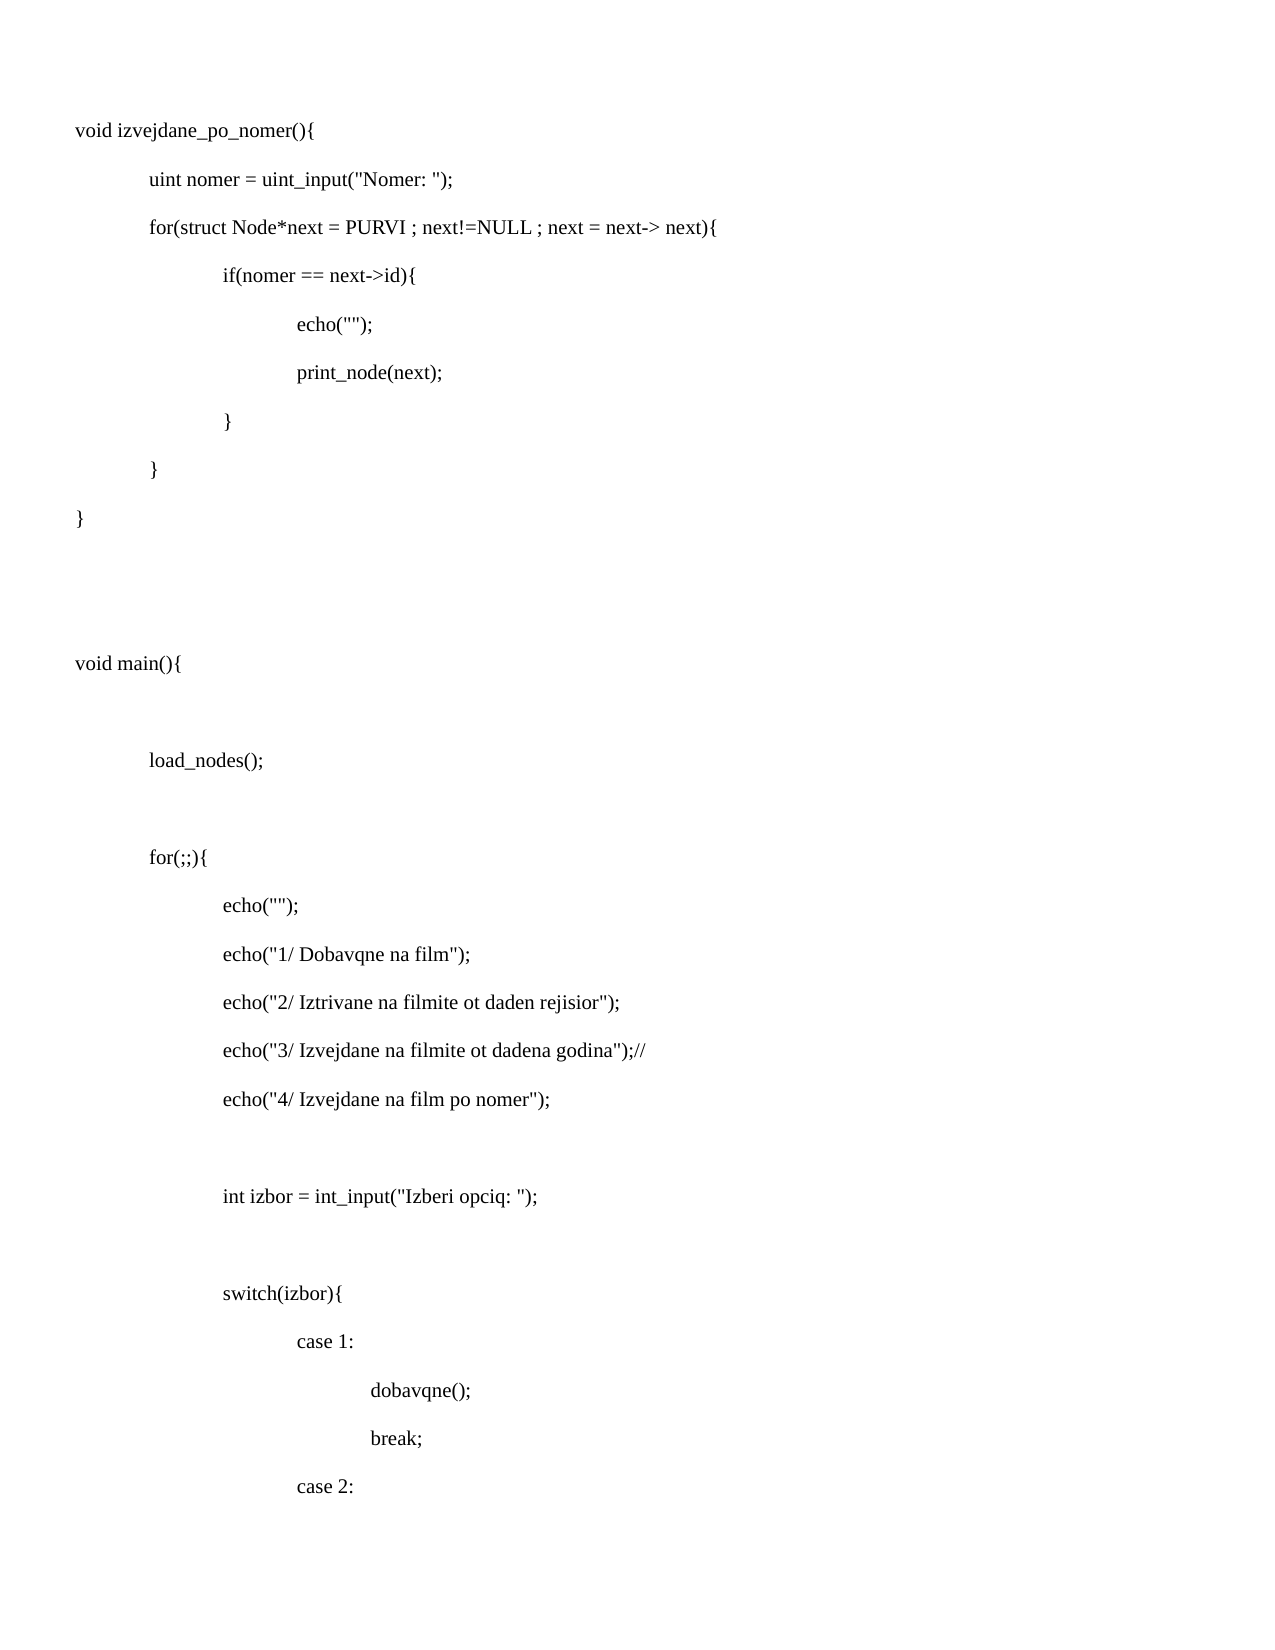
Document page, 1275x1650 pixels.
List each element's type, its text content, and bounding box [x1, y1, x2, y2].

text int izbor = int_input("Izberi opciq: "); [75, 1184, 1209, 1208]
text for(struct Node*next = PURVI ; next!=NULL ; next = next-> next){ [75, 215, 1209, 239]
text echo("4/ Izvejdane na film po nomer"); [75, 1087, 1209, 1111]
text switch(izbor){ [75, 1281, 1209, 1305]
text load_nodes(); [75, 748, 1209, 772]
text for(;;){ [75, 845, 1209, 869]
text if(nomer == next->id){ [75, 263, 1209, 287]
text void main(){ [75, 651, 1209, 675]
text } [75, 409, 1209, 433]
text dobavqne(); [75, 1377, 1209, 1402]
text echo("1/ Dobavqne na film"); [75, 942, 1209, 966]
text break; [75, 1426, 1209, 1450]
text echo(""); [75, 893, 1209, 917]
text } [75, 457, 1209, 481]
text case 1: [75, 1329, 1209, 1353]
text print_node(next); [75, 360, 1209, 384]
text echo("3/ Izvejdane na filmite ot dadena godina");// [75, 1038, 1209, 1062]
text case 2: [75, 1474, 1209, 1498]
text } [75, 506, 1209, 530]
text uint nomer = uint_input("Nomer: "); [75, 167, 1209, 191]
text void izvejdane_po_nomer(){ [75, 118, 1209, 142]
text echo("2/ Iztrivane na filmite ot daden rejisior"); [75, 990, 1209, 1014]
text echo(""); [75, 312, 1209, 336]
